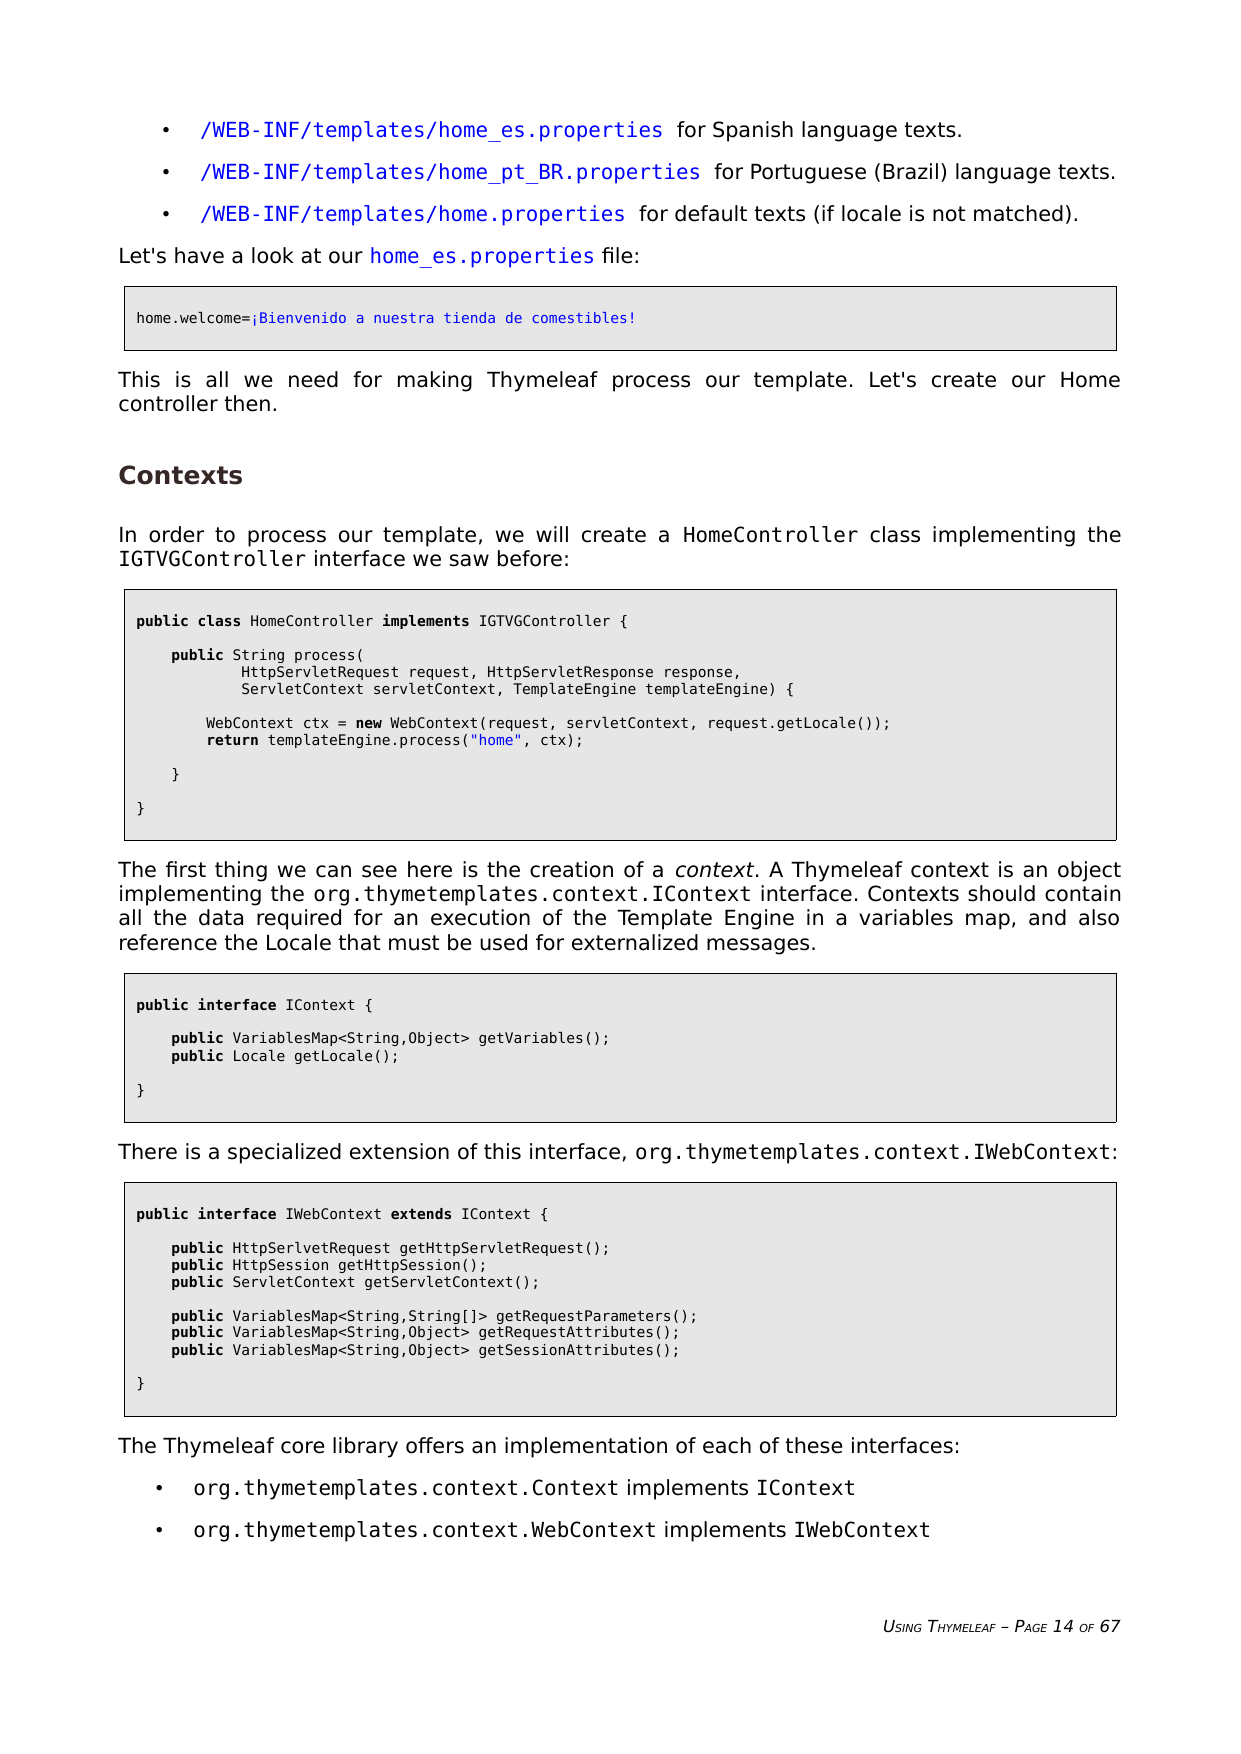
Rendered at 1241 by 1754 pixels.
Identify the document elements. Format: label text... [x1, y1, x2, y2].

text In order to process our template, we will create a HomeController class implementing the IGTVGController interface we saw before: [118, 523, 1122, 571]
text This is all we need for making Thymeleaf process our template. Let's create our Home controller then. [118, 368, 1122, 417]
text The Thymeleaf core library offers an implementation of each of these interfaces: [118, 1434, 1122, 1458]
text public interface IWebContext extends IContext { public HttpSerlvetRequest getHttpServletRequest(); public HttpSession getHttpSession(); public ServletContext getServletContext(); public VariablesMap<String,String[]> getRequestParameters(); public VariablesMap<String,Object> getRequestAttributes(); public VariablesMap<String,Object> getSessionAttributes(); } [125, 1183, 1116, 1416]
text The first thing we can see here is the creation of a context. A Thymeleaf context is an object implementing the org.thymetemplates.context.IContext interface. Contexts should contain all the data required for an execution of the Template Engine in a variables map, and also reference the Locale that must be used for externalized messages. [118, 858, 1122, 955]
text Let's have a look at our home_es.properties file: [118, 244, 1122, 268]
list /WEB-INF/templates/home_pt_BR.properties for Portuguese (Brazil) language texts. [162, 160, 1122, 184]
text home.welcome=¡Bienvenido a nuestra tienda de comestibles! [125, 287, 1116, 350]
text public interface IContext { public VariablesMap<String,Object> getVariables(); public Locale getLocale(); } [125, 974, 1116, 1122]
text public class HomeController implements IGTVGController { public String process( HttpServletRequest request, HttpServletResponse response, ServletContext servletContext, TemplateEngine templateEngine) { WebContext ctx = new WebContext(request, servletContext, request.getLocale()); return templateEngine.process("home", ctx); } } [125, 590, 1116, 840]
list /WEB-INF/templates/home.properties for default texts (if locale is not matched). [162, 202, 1122, 226]
list org.thymetemplates.context.Context implements IContext [156, 1476, 1122, 1500]
text There is a specialized extension of this interface, org.thymetemplates.context.IWebContext: [118, 1140, 1122, 1164]
list org.thymetemplates.context.WebContext implements IWebContext [156, 1518, 1122, 1542]
subtitle Contexts [118, 461, 1122, 490]
list /WEB-INF/templates/home_es.properties for Spanish language texts. [162, 118, 1122, 142]
